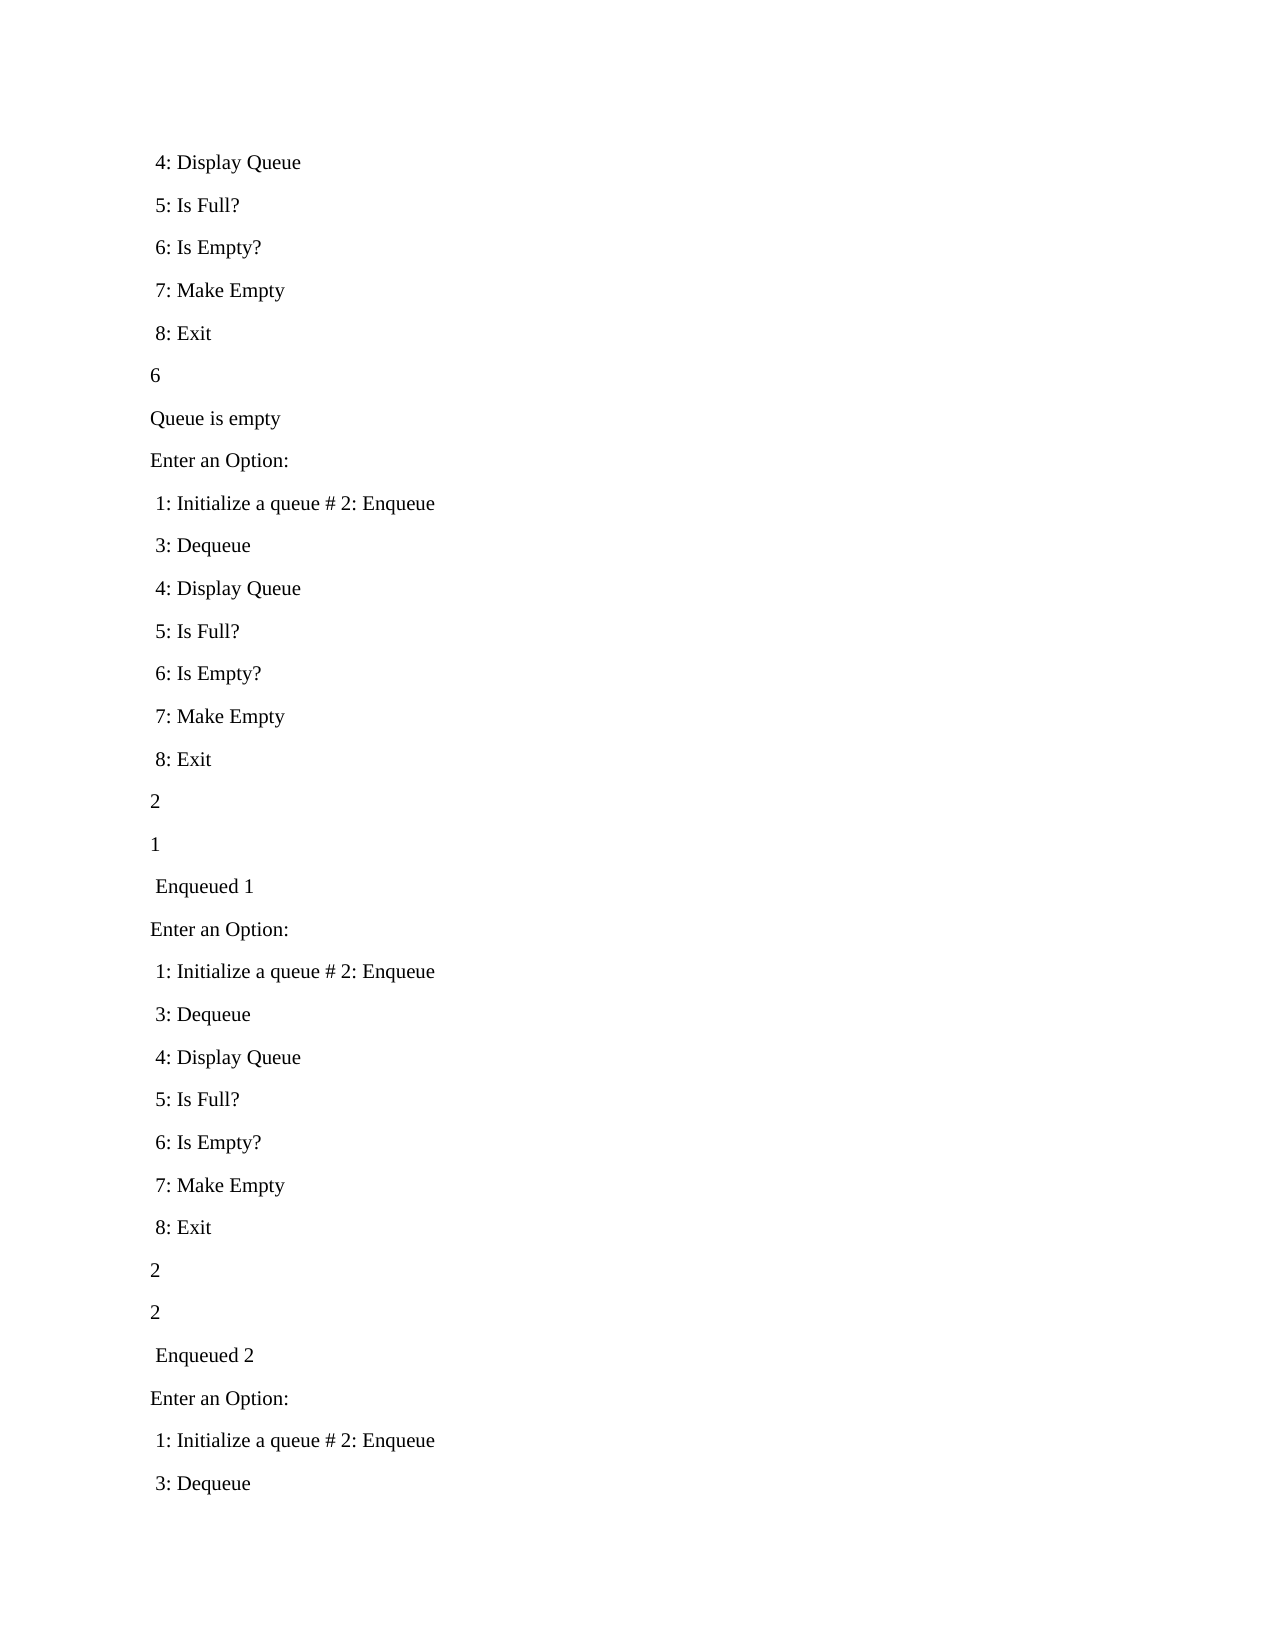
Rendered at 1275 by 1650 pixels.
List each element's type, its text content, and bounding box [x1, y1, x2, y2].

text 1: Initialize a queue # 2: Enqueue [150, 959, 1125, 983]
text 1: Initialize a queue # 2: Enqueue [150, 1428, 1125, 1452]
text 7: Make Empty [150, 1172, 1125, 1197]
text 4: Display Queue [150, 576, 1125, 600]
text 4: Display Queue [150, 150, 1125, 174]
text 6: Is Empty? [150, 235, 1125, 259]
text Enter an Option: [150, 1386, 1125, 1409]
text Enter an Option: [150, 917, 1125, 941]
text 7: Make Empty [150, 278, 1125, 302]
text 3: Dequeue [150, 1471, 1125, 1495]
text 2 [150, 789, 1125, 813]
text 5: Is Full? [150, 619, 1125, 643]
text 6: Is Empty? [150, 661, 1125, 685]
text 8: Exit [150, 1215, 1125, 1239]
text 6: Is Empty? [150, 1130, 1125, 1154]
text 4: Display Queue [150, 1045, 1125, 1069]
text 7: Make Empty [150, 704, 1125, 728]
text 2 [150, 1258, 1125, 1282]
text Queue is empty [150, 406, 1125, 430]
text 5: Is Full? [150, 1087, 1125, 1111]
text Enqueued 1 [150, 874, 1125, 898]
text 2 [150, 1300, 1125, 1324]
text Enter an Option: [150, 448, 1125, 472]
text 5: Is Full? [150, 193, 1125, 217]
text 8: Exit [150, 746, 1125, 771]
text 6 [150, 363, 1125, 387]
text Enqueued 2 [150, 1343, 1125, 1367]
text 8: Exit [150, 320, 1125, 344]
text 3: Dequeue [150, 533, 1125, 557]
text 1 [150, 832, 1125, 856]
text 1: Initialize a queue # 2: Enqueue [150, 491, 1125, 515]
text 3: Dequeue [150, 1002, 1125, 1026]
